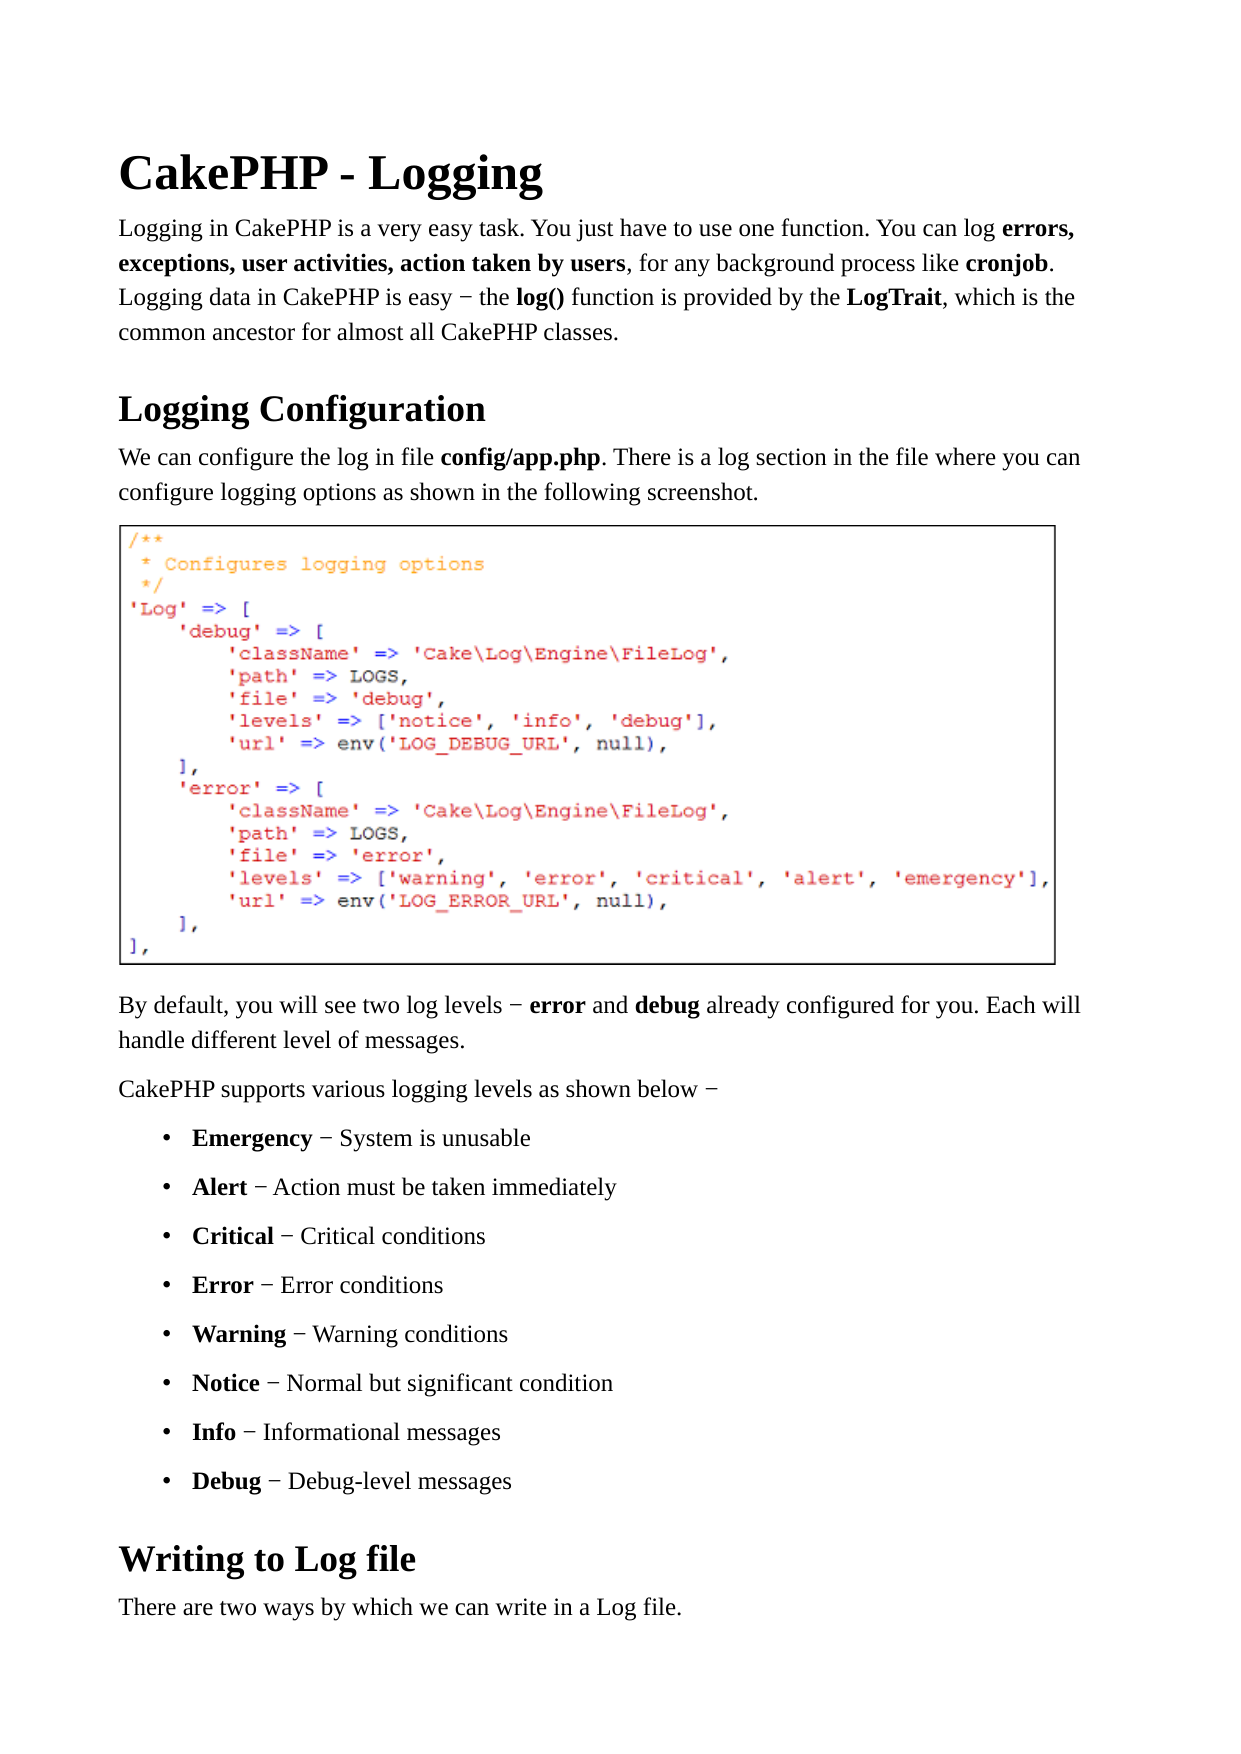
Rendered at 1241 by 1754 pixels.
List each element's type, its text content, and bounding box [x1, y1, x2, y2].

subtitle Logging Configuration [118, 386, 1122, 429]
text Logging in CakePHP is a very easy task. You just have to use one function. You can log errors, exceptions, user activities, action taken by users, for any background process like cronjob. Logging data in CakePHP is easy − the log() function is provided by the LogTrait, which is the common ancestor for almost all CakePHP classes. [118, 213, 1122, 345]
list Alert − Action must be taken immediately [162, 1172, 1122, 1201]
picture [118, 525, 1056, 965]
list Info − Informational messages [162, 1417, 1122, 1446]
text We can configure the log in file config/app.php. There is a log section in the file where you can configure logging options as shown in the following screenshot. [118, 442, 1122, 505]
subtitle CakePHP - Logging [118, 143, 1122, 201]
list Notice − Normal but significant condition [162, 1368, 1122, 1397]
list Debug − Debug-level messages [162, 1466, 1122, 1495]
text By default, you will see two log levels − error and debug already configured for you. Each will handle different level of messages. [118, 990, 1122, 1054]
text There are two ways by which we can write in a Log file. [118, 1592, 1122, 1621]
list Emergency − System is unusable [162, 1123, 1122, 1152]
list Warning − Warning conditions [162, 1319, 1122, 1348]
text CakePHP supports various logging levels as shown below − [118, 1074, 1122, 1103]
list Critical − Critical conditions [162, 1221, 1122, 1250]
subtitle Writing to Log file [118, 1536, 1122, 1579]
list Error − Error conditions [162, 1270, 1122, 1299]
